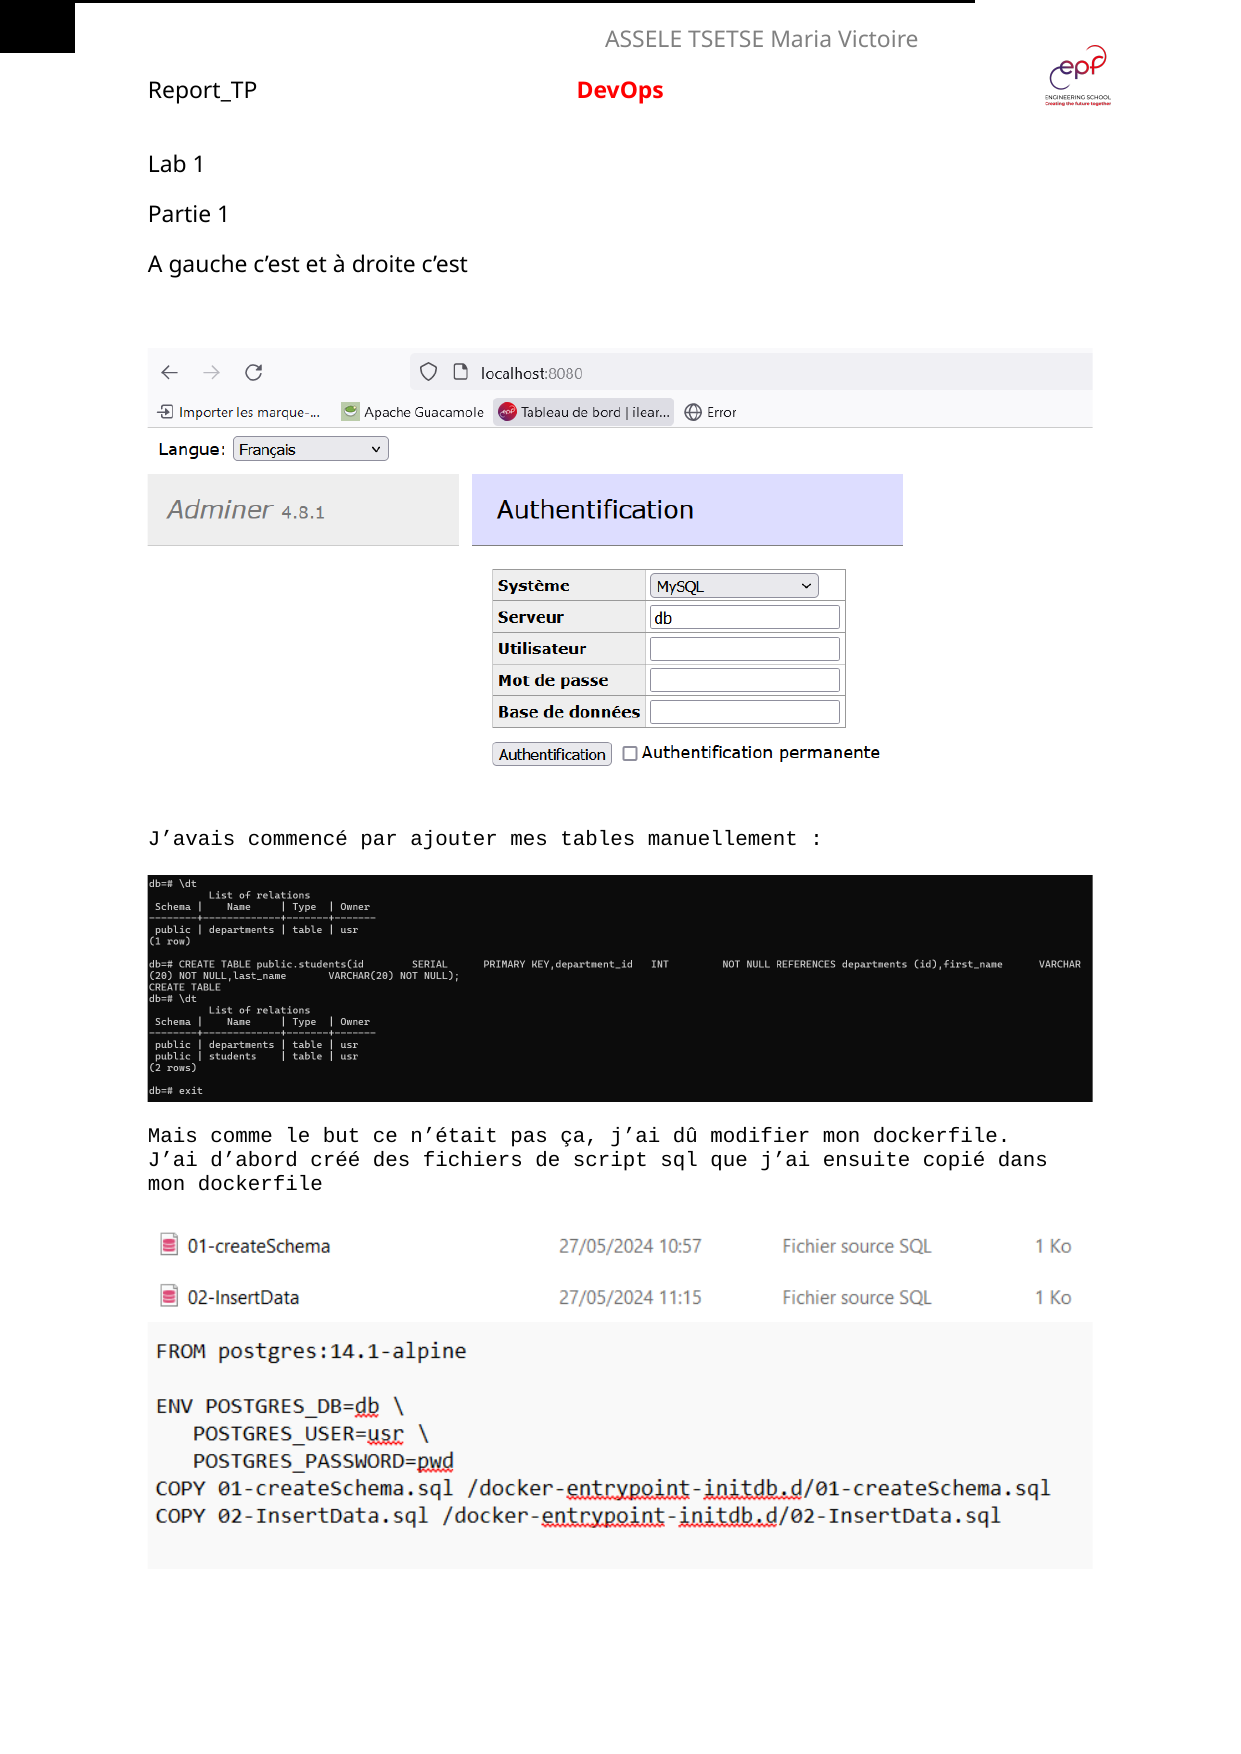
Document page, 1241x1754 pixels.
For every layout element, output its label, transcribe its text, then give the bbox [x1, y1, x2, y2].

text Mais comme le but ce n’était pas ça, j’ai dû modifier mon dockerfile. [148, 1125, 1093, 1149]
text A gauche c’est et à droite c’est [148, 248, 1093, 279]
text Partie 1 [148, 198, 1093, 229]
text Lab 1 [148, 148, 1093, 179]
text J’ai d’abord créé des fichiers de script sql que j’ai ensuite copié dans mon dockerfile [148, 1149, 1093, 1196]
text J’avais commencé par ajouter mes tables manuellement : [148, 828, 1093, 852]
